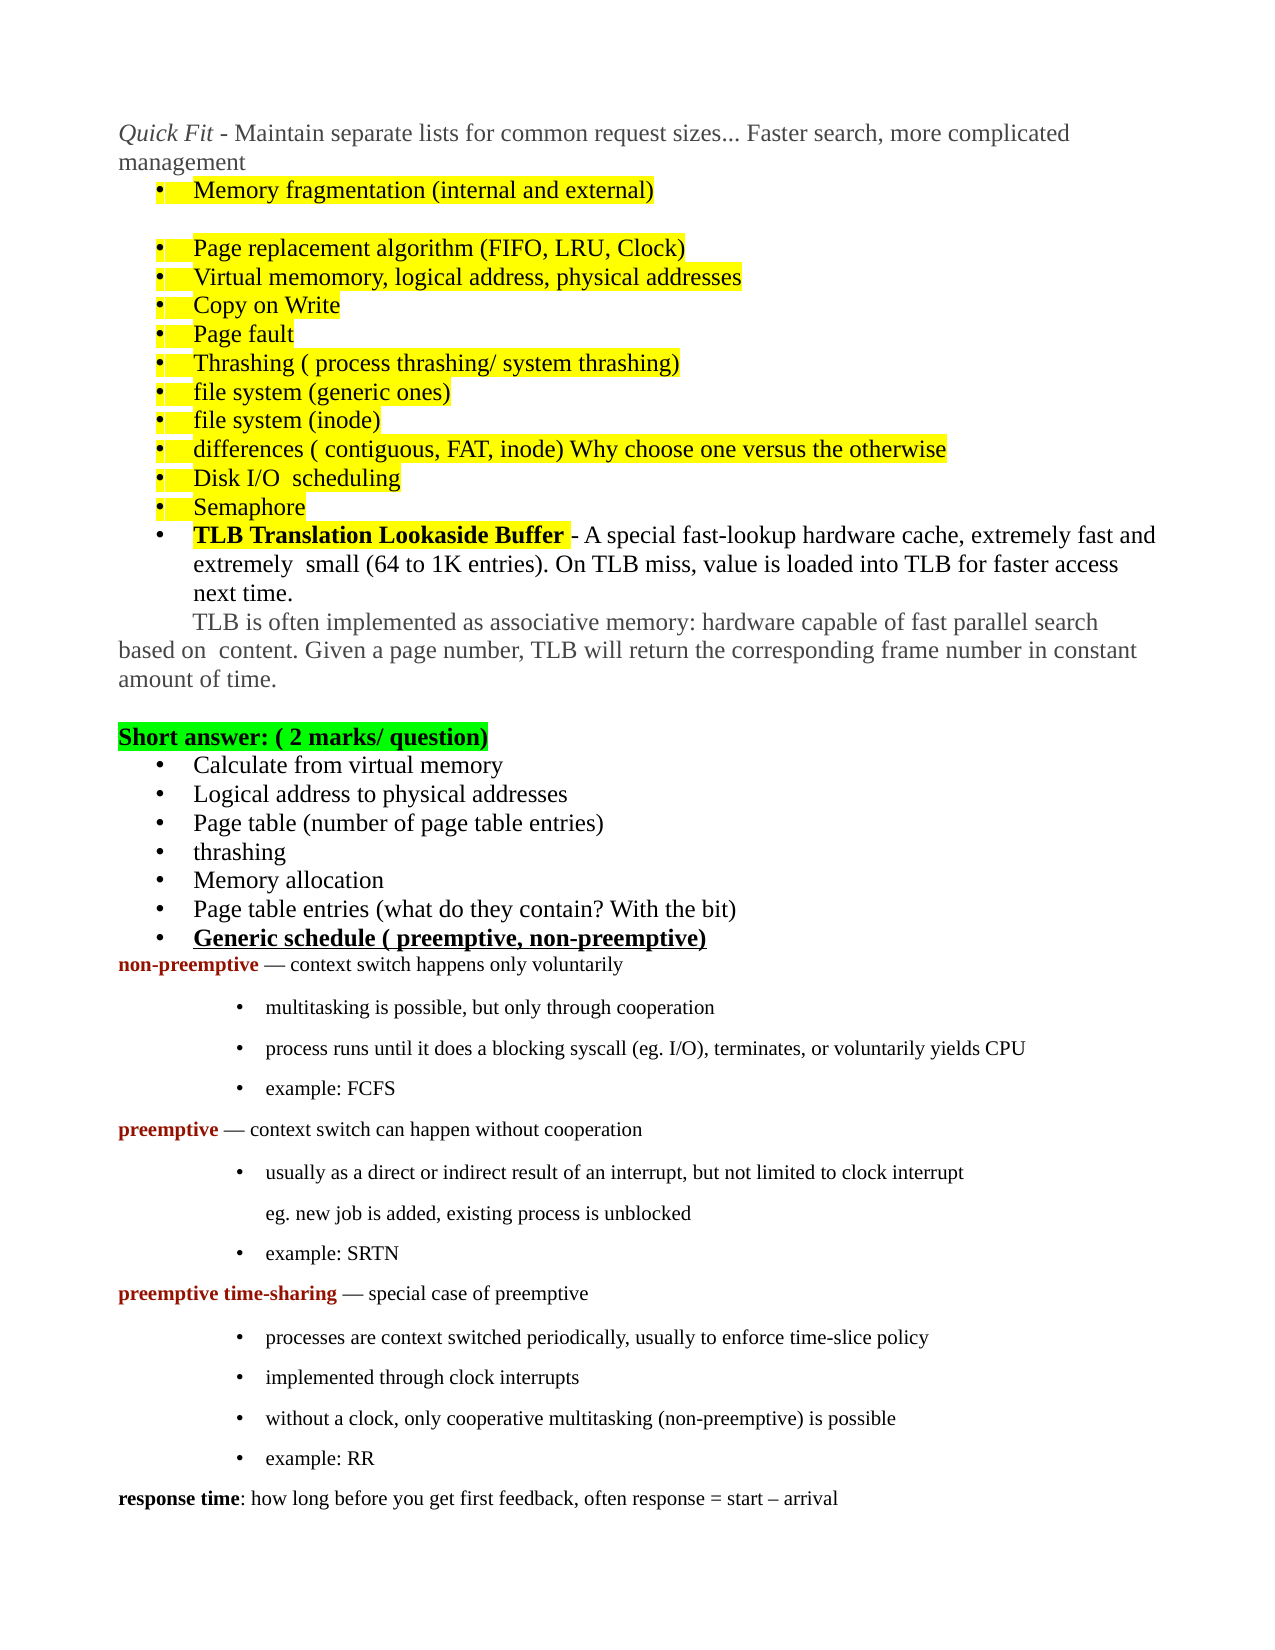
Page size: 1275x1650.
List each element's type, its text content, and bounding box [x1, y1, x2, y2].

list implemented through clock interrupts [236, 1365, 1157, 1389]
text non-preemptive ― context switch happens only voluntarily [118, 952, 1157, 976]
list thrashing [156, 837, 1157, 866]
list file system (inode) [156, 406, 1157, 434]
list file system (generic ones) [156, 377, 1157, 406]
text response time: how long before you get first feedback, often response = start – arrival [118, 1486, 1157, 1510]
list Calculate from virtual memory [156, 751, 1157, 779]
list Thrashing ( process thrashing/ system thrashing) [156, 348, 1157, 377]
text preemptive ― context switch can happen without cooperation [118, 1117, 1157, 1141]
list Page fault [156, 319, 1157, 348]
list Virtual memomory, logical address, physical addresses [156, 262, 1157, 291]
list Generic schedule ( preemptive, non-preemptive) [156, 923, 1157, 952]
list processes are context switched periodically, usually to enforce time-slice policy [236, 1325, 1157, 1349]
list TLB Translation Lookaside Buffer - A special fast-lookup hardware cache, extremely fast and extremely small (64 to 1K entries). On TLB miss, value is loaded into TLB for faster access next time. [156, 521, 1157, 607]
list usually as a direct or indirect result of an interrupt, but not limited to clock interrupt eg. new job is added, existing process is unblocked [236, 1160, 1157, 1224]
list example: FCFS [236, 1076, 1157, 1100]
text TLB is often implemented as associative memory: hardware capable of fast parallel search based on content. Given a page number, TLB will return the corresponding frame number in constant amount of time. [118, 607, 1157, 693]
list multitasking is possible, but only through cooperation [236, 995, 1157, 1019]
list example: RR [236, 1446, 1157, 1470]
list Memory fragmentation (internal and external) [156, 176, 1157, 204]
list Page table entries (what do they contain? With the bit) [156, 894, 1157, 923]
list Disk I/O scheduling [156, 463, 1157, 492]
list Logical address to physical addresses [156, 779, 1157, 808]
list Semaphore [156, 492, 1157, 521]
list Memory allocation [156, 866, 1157, 894]
list differences ( contiguous, FAT, inode) Why choose one versus the otherwise [156, 434, 1157, 463]
list example: SRTN [236, 1241, 1157, 1265]
list Page table (number of page table entries) [156, 808, 1157, 837]
list Page replacement algorithm (FIFO, LRU, Clock) [156, 233, 1157, 262]
text Quick Fit - Maintain separate lists for common request sizes... Faster search, more complicated management [118, 118, 1157, 176]
list without a clock, only cooperative multitasking (non-preemptive) is possible [236, 1406, 1157, 1429]
text preemptive time-sharing ― special case of preemptive [118, 1281, 1157, 1305]
text Short answer: ( 2 marks/ question) [118, 722, 1157, 751]
list process runs until it does a blocking syscall (eg. I/O), terminates, or voluntarily yields CPU [236, 1036, 1157, 1060]
list Copy on Write [156, 291, 1157, 319]
